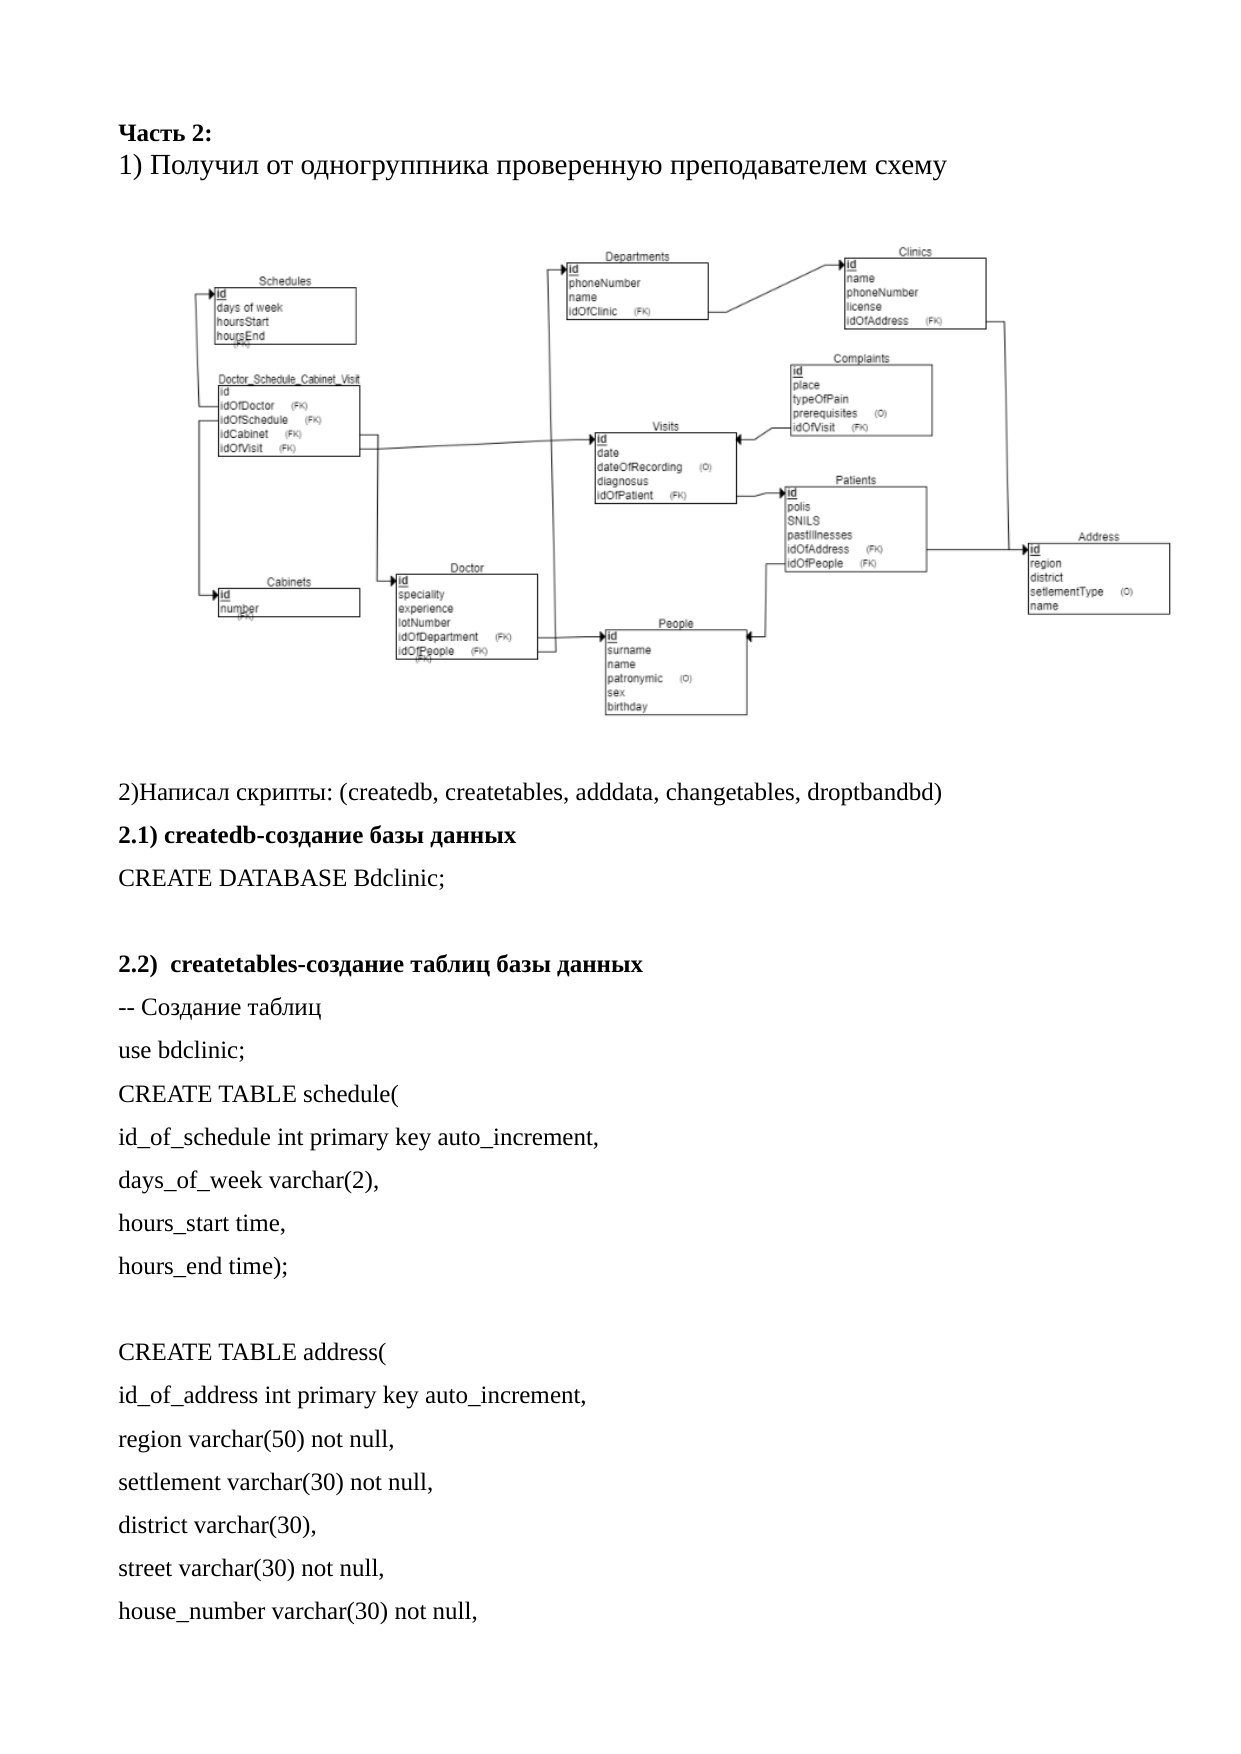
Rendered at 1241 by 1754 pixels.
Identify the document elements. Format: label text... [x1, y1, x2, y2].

text -- Создание таблиц use bdclinic; CREATE TABLE schedule( id_of_schedule int primary key auto_increment, days_of_week varchar(2), hours_start time, hours_end time); CREATE TABLE address( id_of_address int primary key auto_increment, region varchar(50) not null, settlement varchar(30) not null, district varchar(30), street varchar(30) not null, house_number varchar(30) not null, [118, 992, 1122, 1625]
text CREATE DATABASE Bdclinic; [118, 863, 1122, 892]
text 2.1) createdb-создание базы данных [118, 820, 1122, 849]
text Часть 2: [118, 118, 1122, 147]
picture [118, 240, 1221, 720]
text 1) Получил от одногруппника проверенную преподавателем схему [118, 147, 1122, 180]
text 2)Написал скрипты: (createdb, createtables, adddata, changetables, droptbandbd) [118, 720, 1122, 806]
text 2.2) createtables-создание таблиц базы данных [118, 949, 1122, 978]
